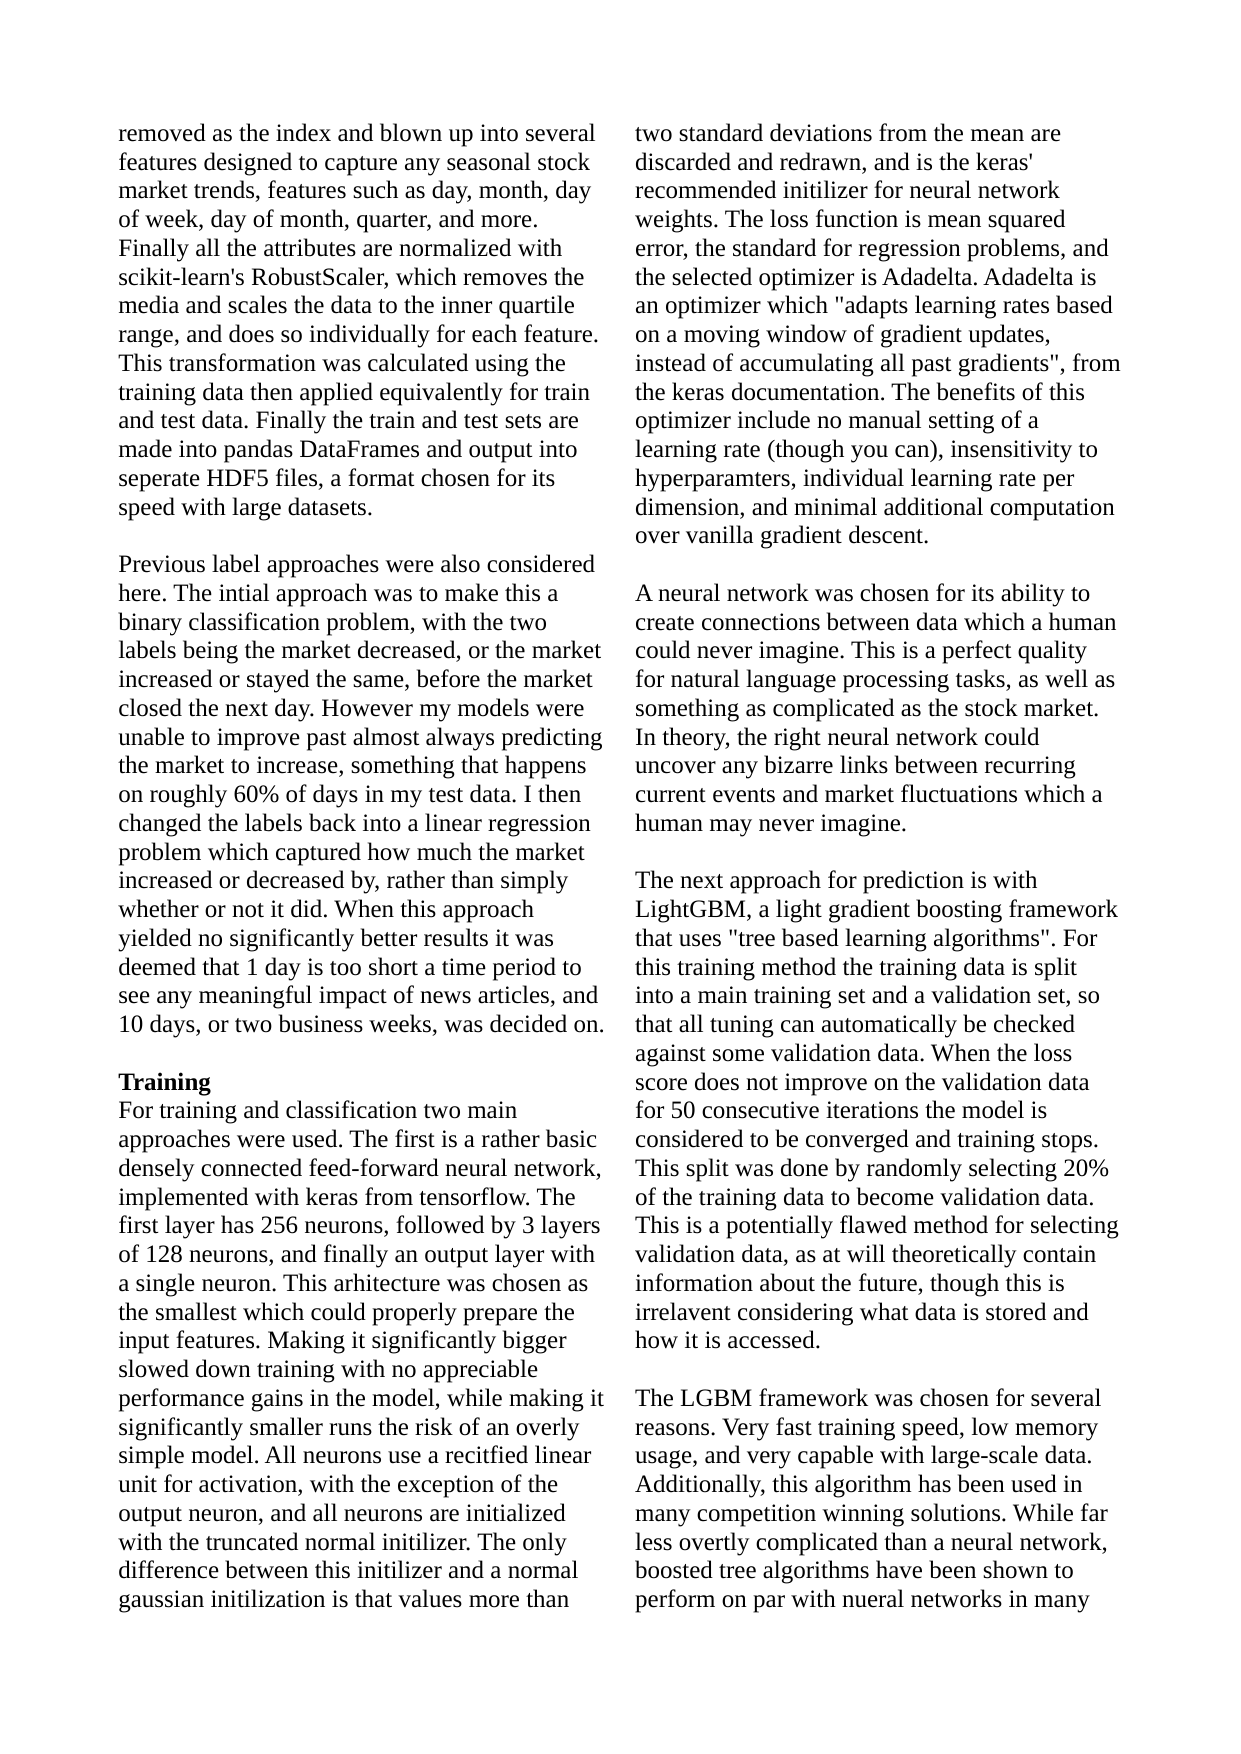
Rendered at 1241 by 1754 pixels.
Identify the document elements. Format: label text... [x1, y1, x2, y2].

text The next approach for prediction is with LightGBM, a light gradient boosting framework that uses "tree based learning algorithms". For this training method the training data is split into a main training set and a validation set, so that all tuning can automatically be checked against some validation data. When the loss score does not improve on the validation data for 50 consecutive iterations the model is considered to be converged and training stops. This split was done by randomly selecting 20% of the training data to become validation data. This is a potentially flawed method for selecting validation data, as at will theoretically contain information about the future, though this is irrelavent considering what data is stored and how it is accessed. [635, 866, 1122, 1354]
text The LGBM framework was chosen for several reasons. Very fast training speed, low memory usage, and very capable with large-scale data. Additionally, this algorithm has been used in many competition winning solutions. While far less overtly complicated than a neural network, boosted tree algorithms have been shown to perform on par with nueral networks in many [635, 1383, 1122, 1613]
text removed as the index and blown up into several features designed to capture any seasonal stock market trends, features such as day, month, day of week, day of month, quarter, and more. Finally all the attributes are normalized with scikit-learn's RobustScaler, which removes the media and scales the data to the inner quartile range, and does so individually for each feature. This transformation was calculated using the training data then applied equivalently for train and test data. Finally the train and test sets are made into pandas DataFrames and output into seperate HDF5 files, a format chosen for its speed with large datasets. [118, 118, 605, 521]
text A neural network was chosen for its ability to create connections between data which a human could never imagine. This is a perfect quality for natural language processing tasks, as well as something as complicated as the stock market. In theory, the right neural network could uncover any bizarre links between recurring current events and market fluctuations which a human may never imagine. [635, 578, 1122, 837]
text Previous label approaches were also considered here. The intial approach was to make this a binary classification problem, with the two labels being the market decreased, or the market increased or stayed the same, before the market closed the next day. However my models were unable to improve past almost always predicting the market to increase, something that happens on roughly 60% of days in my test data. I then changed the labels back into a linear regression problem which captured how much the market increased or decreased by, rather than simply whether or not it did. When this approach yielded no significantly better results it was deemed that 1 day is too short a time period to see any meaningful impact of news articles, and 10 days, or two business weeks, was decided on. [118, 549, 605, 1038]
text For training and classification two main approaches were used. The first is a rather basic densely connected feed-forward neural network, implemented with keras from tensorflow. The first layer has 256 neurons, followed by 3 layers of 128 neurons, and finally an output layer with a single neuron. This arhitecture was chosen as the smallest which could properly prepare the input features. Making it significantly bigger slowed down training with no appreciable performance gains in the model, while making it significantly smaller runs the risk of an overly simple model. All neurons use a recitfied linear unit for activation, with the exception of the output neuron, and all neurons are initialized with the truncated normal initilizer. The only difference between this initilizer and a normal gaussian initilization is that values more than [118, 1096, 605, 1613]
text two standard deviations from the mean are discarded and redrawn, and is the keras' recommended initilizer for neural network weights. The loss function is mean squared error, the standard for regression problems, and the selected optimizer is Adadelta. Adadelta is an optimizer which "adapts learning rates based on a moving window of gradient updates, instead of accumulating all past gradients", from the keras documentation. The benefits of this optimizer include no manual setting of a learning rate (though you can), insensitivity to hyperparamters, individual learning rate per dimension, and minimal additional computation over vanilla gradient descent. [635, 118, 1122, 549]
text Training [118, 1067, 605, 1096]
